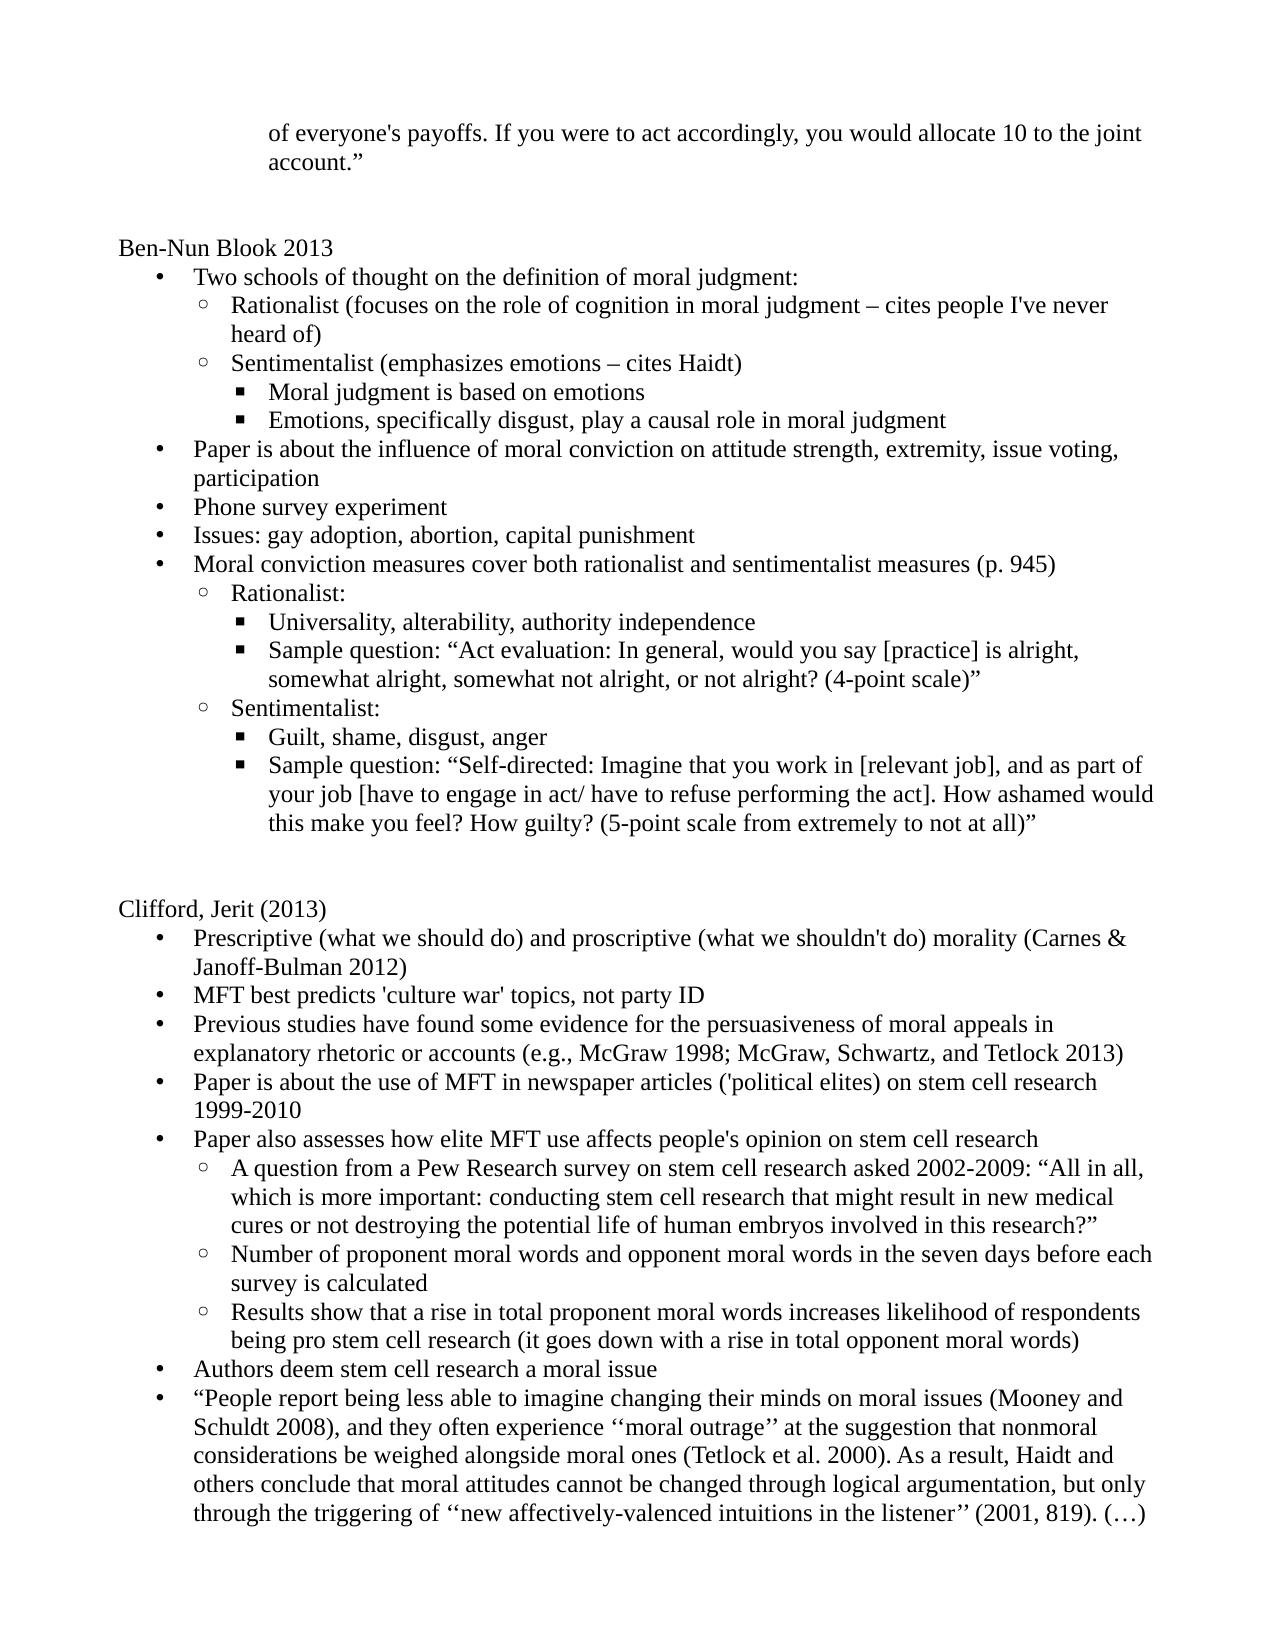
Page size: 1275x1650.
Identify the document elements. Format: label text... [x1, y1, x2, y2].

list Rationalist: [193, 578, 1157, 607]
list Number of proponent moral words and opponent moral words in the seven days before each survey is calculated [193, 1239, 1157, 1297]
list Universality, alterability, authority independence [231, 607, 1157, 636]
list Paper is about the use of MFT in newspaper articles ('political elites) on stem cell research 1999-2010 [156, 1067, 1157, 1124]
list Rationalist (focuses on the role of cognition in moral judgment – cites people I've never heard of) [193, 291, 1157, 348]
list Guilt, shame, disgust, anger [231, 722, 1157, 751]
list Issues: gay adoption, abortion, capital punishment [156, 521, 1157, 549]
list Paper is about the influence of moral conviction on attitude strength, extremity, issue voting, participation [156, 434, 1157, 492]
list Moral judgment is based on emotions [231, 377, 1157, 406]
list A question from a Pew Research survey on stem cell research asked 2002-2009: “All in all, which is more important: conducting stem cell research that might result in new medical cures or not destroying the potential life of human embryos involved in this research?” [193, 1153, 1157, 1239]
list Phone survey experiment [156, 492, 1157, 521]
list Two schools of thought on the definition of moral judgment: [156, 262, 1157, 291]
list Previous studies have found some evidence for the persuasiveness of moral appeals in explanatory rhetoric or accounts (e.g., McGraw 1998; McGraw, Schwartz, and Tetlock 2013) [156, 1009, 1157, 1067]
list MFT best predicts 'culture war' topics, not party ID [156, 981, 1157, 1009]
list Paper also assesses how elite MFT use affects people's opinion on stem cell research [156, 1124, 1157, 1153]
text Ben-Nun Blook 2013 [118, 233, 1157, 262]
list of everyone's payoffs. If you were to act accordingly, you would allocate 10 to the joint account.” [231, 118, 1157, 176]
list Results show that a rise in total proponent moral words increases likelihood of respondents being pro stem cell research (it goes down with a rise in total opponent moral words) [193, 1297, 1157, 1354]
list Sample question: “Act evaluation: In general, would you say [practice] is alright, somewhat alright, somewhat not alright, or not alright? (4-point scale)” [231, 636, 1157, 693]
list Moral conviction measures cover both rationalist and sentimentalist measures (p. 945) [156, 549, 1157, 578]
text Clifford, Jerit (2013) [118, 894, 1157, 923]
list Sample question: “Self-directed: Imagine that you work in [relevant job], and as part of your job [have to engage in act/ have to refuse performing the act]. How ashamed would this make you feel? How guilty? (5-point scale from extremely to not at all)” [231, 751, 1157, 837]
list Prescriptive (what we should do) and proscriptive (what we shouldn't do) morality (Carnes & Janoff-Bulman 2012) [156, 923, 1157, 981]
list “People report being less able to imagine changing their minds on moral issues (Mooney and Schuldt 2008), and they often experience ‘‘moral outrage’’ at the suggestion that nonmoral considerations be weighed alongside moral ones (Tetlock et al. 2000). As a result, Haidt and others conclude that moral attitudes cannot be changed through logical argumentation, but only through the triggering of ‘‘new affectively-valenced intuitions in the listener’’ (2001, 819). (…) [156, 1383, 1157, 1527]
list Sentimentalist (emphasizes emotions – cites Haidt) [193, 348, 1157, 377]
list Authors deem stem cell research a moral issue [156, 1354, 1157, 1383]
list Emotions, specifically disgust, play a causal role in moral judgment [231, 406, 1157, 434]
list Sentimentalist: [193, 693, 1157, 722]
